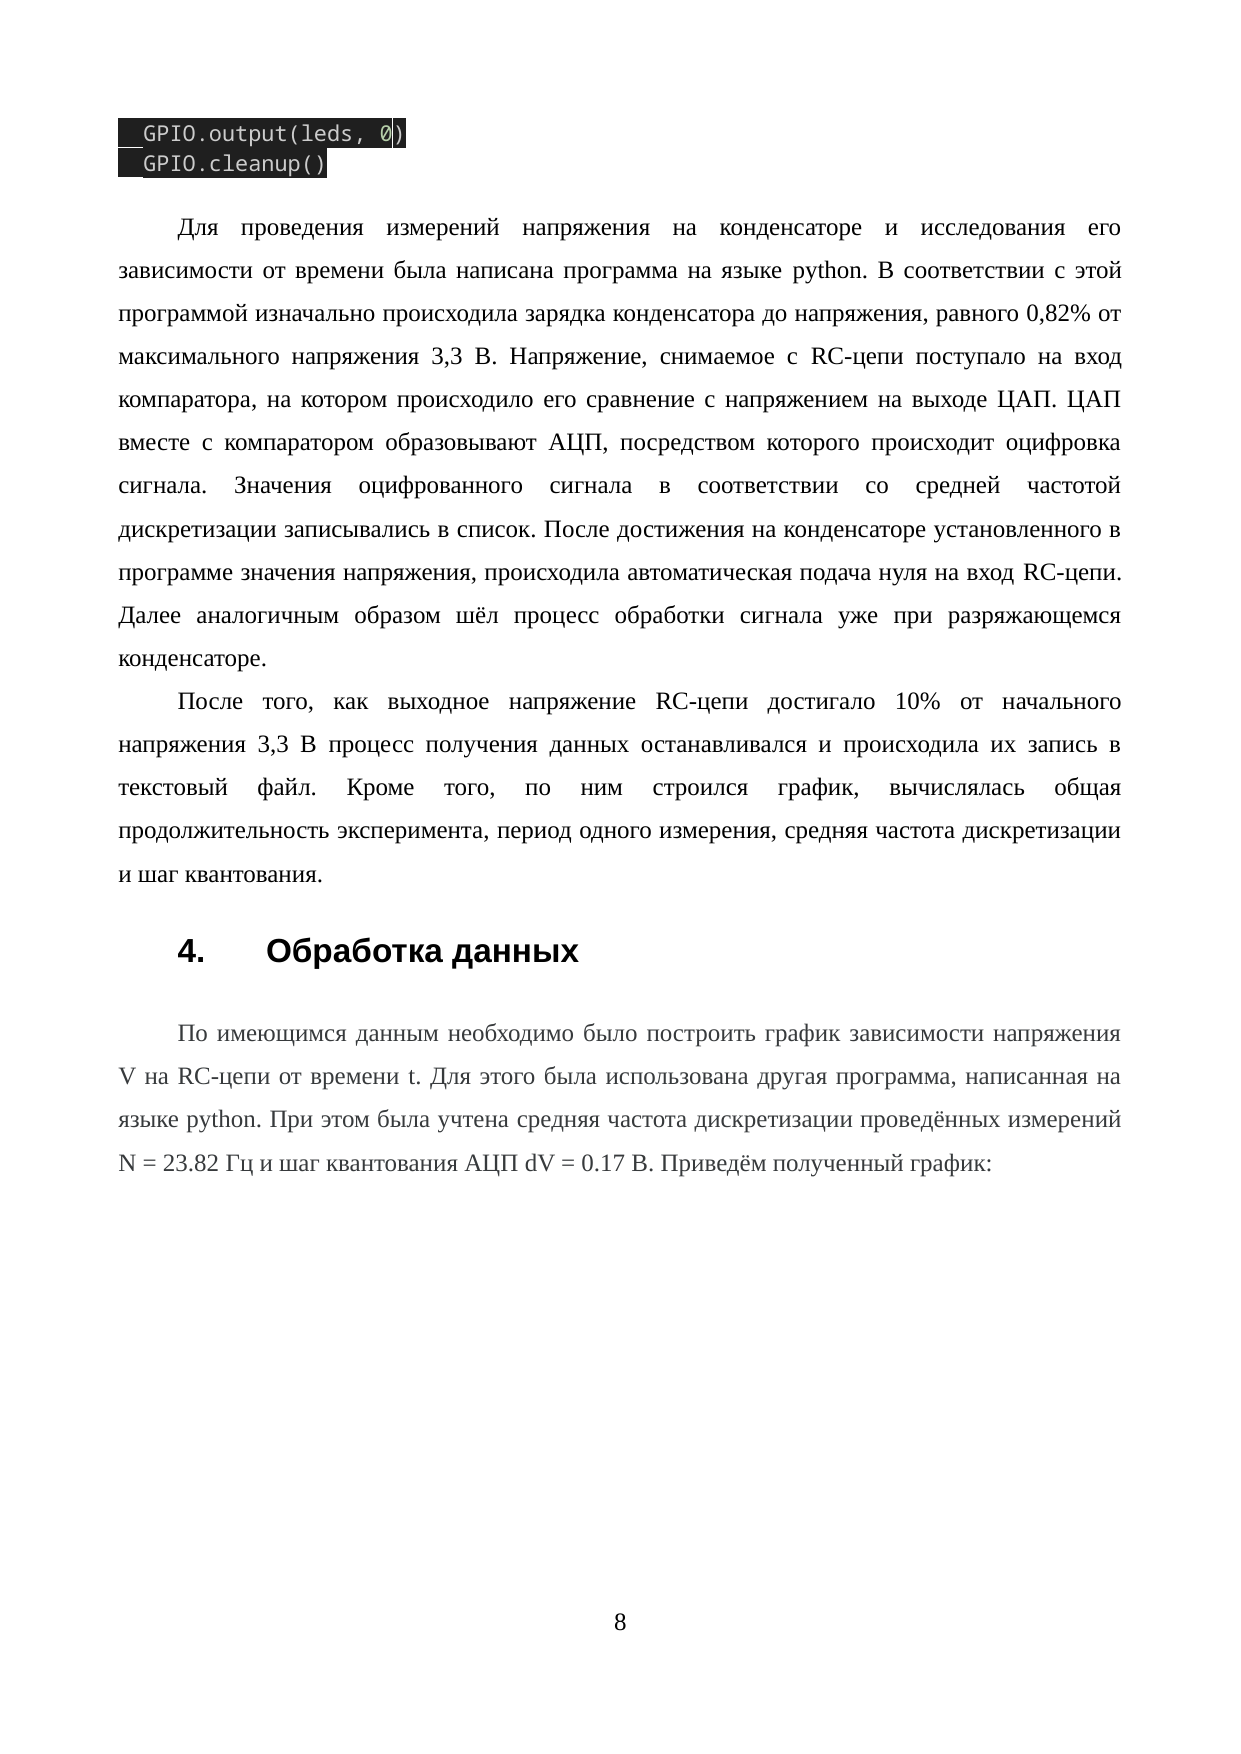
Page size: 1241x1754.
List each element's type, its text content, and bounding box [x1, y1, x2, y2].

text GPIO.cleanup() [118, 148, 1122, 178]
text По имеющимся данным необходимо было построить график зависимости напряжения V на RC-цепи от времени t. Для этого была использована другая программа, написанная на языке python. При этом была учтена средняя частота дискретизации проведённых измерений N = 23.82 Гц и шаг квантования АЦП dV = 0.17 В. Приведём полученный график: [118, 1018, 1122, 1176]
text Для проведения измерений напряжения на конденсаторе и исследования его зависимости от времени была написана программа на языке python. В соответствии с этой программой изначально происходила зарядка конденсатора до напряжения, равного 0,82% от максимального напряжения 3,3 В. Напряжение, снимаемое с RC-цепи поступало на вход компаратора, на котором происходило его сравнение с напряжением на выходе ЦАП. ЦАП вместе с компаратором образовывают АЦП, посредством которого происходит оцифровка сигнала. Значения оцифрованного сигнала в соответствии со средней частотой дискретизации записывались в список. После достижения на конденсаторе установленного в программе значения напряжения, происходила автоматическая подача нуля на вход RC-цепи. Далее аналогичным образом шёл процесс обработки сигнала уже при разряжающемся конденсаторе. [118, 212, 1122, 672]
text GPIO.output(leds, 0) [118, 118, 1122, 148]
text После того, как выходное напряжение RC-цепи достигало 10% от начального напряжения 3,3 В процесс получения данных останавливался и происходила их запись в текстовый файл. Кроме того, по ним строился график, вычислялась общая продолжительность эксперимента, период одного измерения, средняя частота дискретизации и шаг квантования. [118, 686, 1122, 887]
subtitle Обработка данных [118, 931, 1122, 970]
